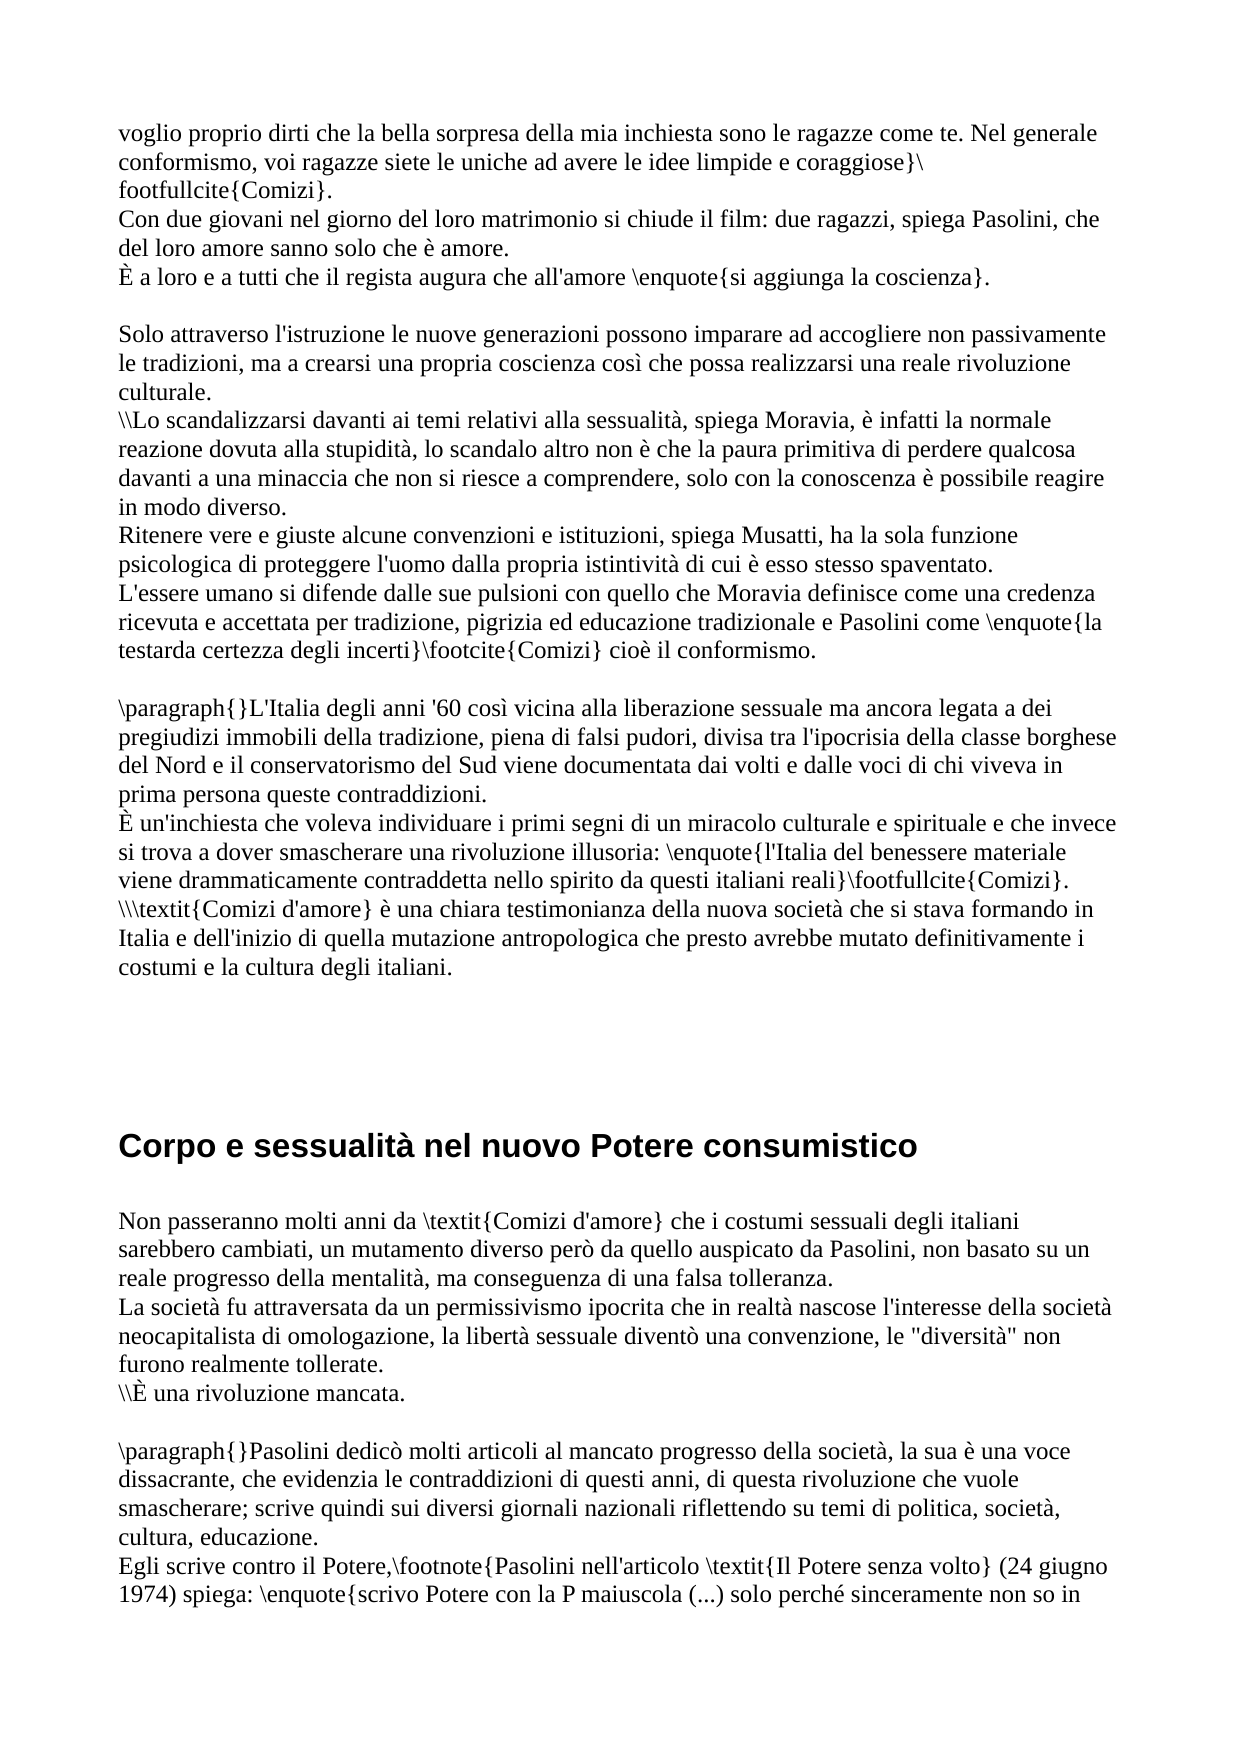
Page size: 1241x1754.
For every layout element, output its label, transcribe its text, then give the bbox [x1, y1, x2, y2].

text voglio proprio dirti che la bella sorpresa della mia inchiesta sono le ragazze come te. Nel generale conformismo, voi ragazze siete le uniche ad avere le idee limpide e coraggiose}\footfullcite{Comizi}. Con due giovani nel giorno del loro matrimonio si chiude il film: due ragazzi, spiega Pasolini, che del loro amore sanno solo che è amore. È a loro e a tutti che il regista augura che all'amore \enquote{si aggiunga la coscienza}. Solo attraverso l'istruzione le nuove generazioni possono imparare ad accogliere non passivamente le tradizioni, ma a crearsi una propria coscienza così che possa realizzarsi una reale rivoluzione culturale. \\Lo scandalizzarsi davanti ai temi relativi alla sessualità, spiega Moravia, è infatti la normale reazione dovuta alla stupidità, lo scandalo altro non è che la paura primitiva di perdere qualcosa davanti a una minaccia che non si riesce a comprendere, solo con la conoscenza è possibile reagire in modo diverso. Ritenere vere e giuste alcune convenzioni e istituzioni, spiega Musatti, ha la sola funzione psicologica di proteggere l'uomo dalla propria istintività di cui è esso stesso spaventato. L'essere umano si difende dalle sue pulsioni con quello che Moravia definisce come una credenza ricevuta e accettata per tradizione, pigrizia ed educazione tradizionale e Pasolini come \enquote{la testarda certezza degli incerti}\footcite{Comizi} cioè il conformismo. \paragraph{}L'Italia degli anni '60 così vicina alla liberazione sessuale ma ancora legata a dei pregiudizi immobili della tradizione, piena di falsi pudori, divisa tra l'ipocrisia della classe borghese del Nord e il conservatorismo del Sud viene documentata dai volti e dalle voci di chi viveva in prima persona queste contraddizioni. È un'inchiesta che voleva individuare i primi segni di un miracolo culturale e spirituale e che invece si trova a dover smascherare una rivoluzione illusoria: \enquote{l'Italia del benessere materiale viene drammaticamente contraddetta nello spirito da questi italiani reali}\footfullcite{Comizi}. \\\textit{Comizi d'amore} è una chiara testimonianza della nuova società che si stava formando in Italia e dell'inizio di quella mutazione antropologica che presto avrebbe mutato definitivamente i costumi e la cultura degli italiani. [118, 118, 1122, 1067]
text Non passeranno molti anni da \textit{Comizi d'amore} che i costumi sessuali degli italiani sarebbero cambiati, un mutamento diverso però da quello auspicato da Pasolini, non basato su un reale progresso della mentalità, ma conseguenza di una falsa tolleranza. La società fu attraversata da un permissivismo ipocrita che in realtà nascose l'interesse della società neocapitalista di omologazione, la libertà sessuale diventò una convenzione, le "diversità" non furono realmente tollerate. \\È una rivoluzione mancata. \paragraph{}Pasolini dedicò molti articoli al mancato progresso della società, la sua è una voce dissacrante, che evidenzia le contraddizioni di questi anni, di questa rivoluzione che vuole smascherare; scrive quindi sui diversi giornali nazionali riflettendo su temi di politica, società, cultura, educazione. Egli scrive contro il Potere,\footnote{Pasolini nell'articolo \textit{Il Potere senza volto} (24 giugno 1974) spiega: \enquote{scrivo Potere con la P maiuscola (...) solo perché sinceramente non so in [118, 1177, 1122, 1608]
subtitle Corpo e sessualità nel nuovo Potere consumistico [118, 1088, 1122, 1164]
